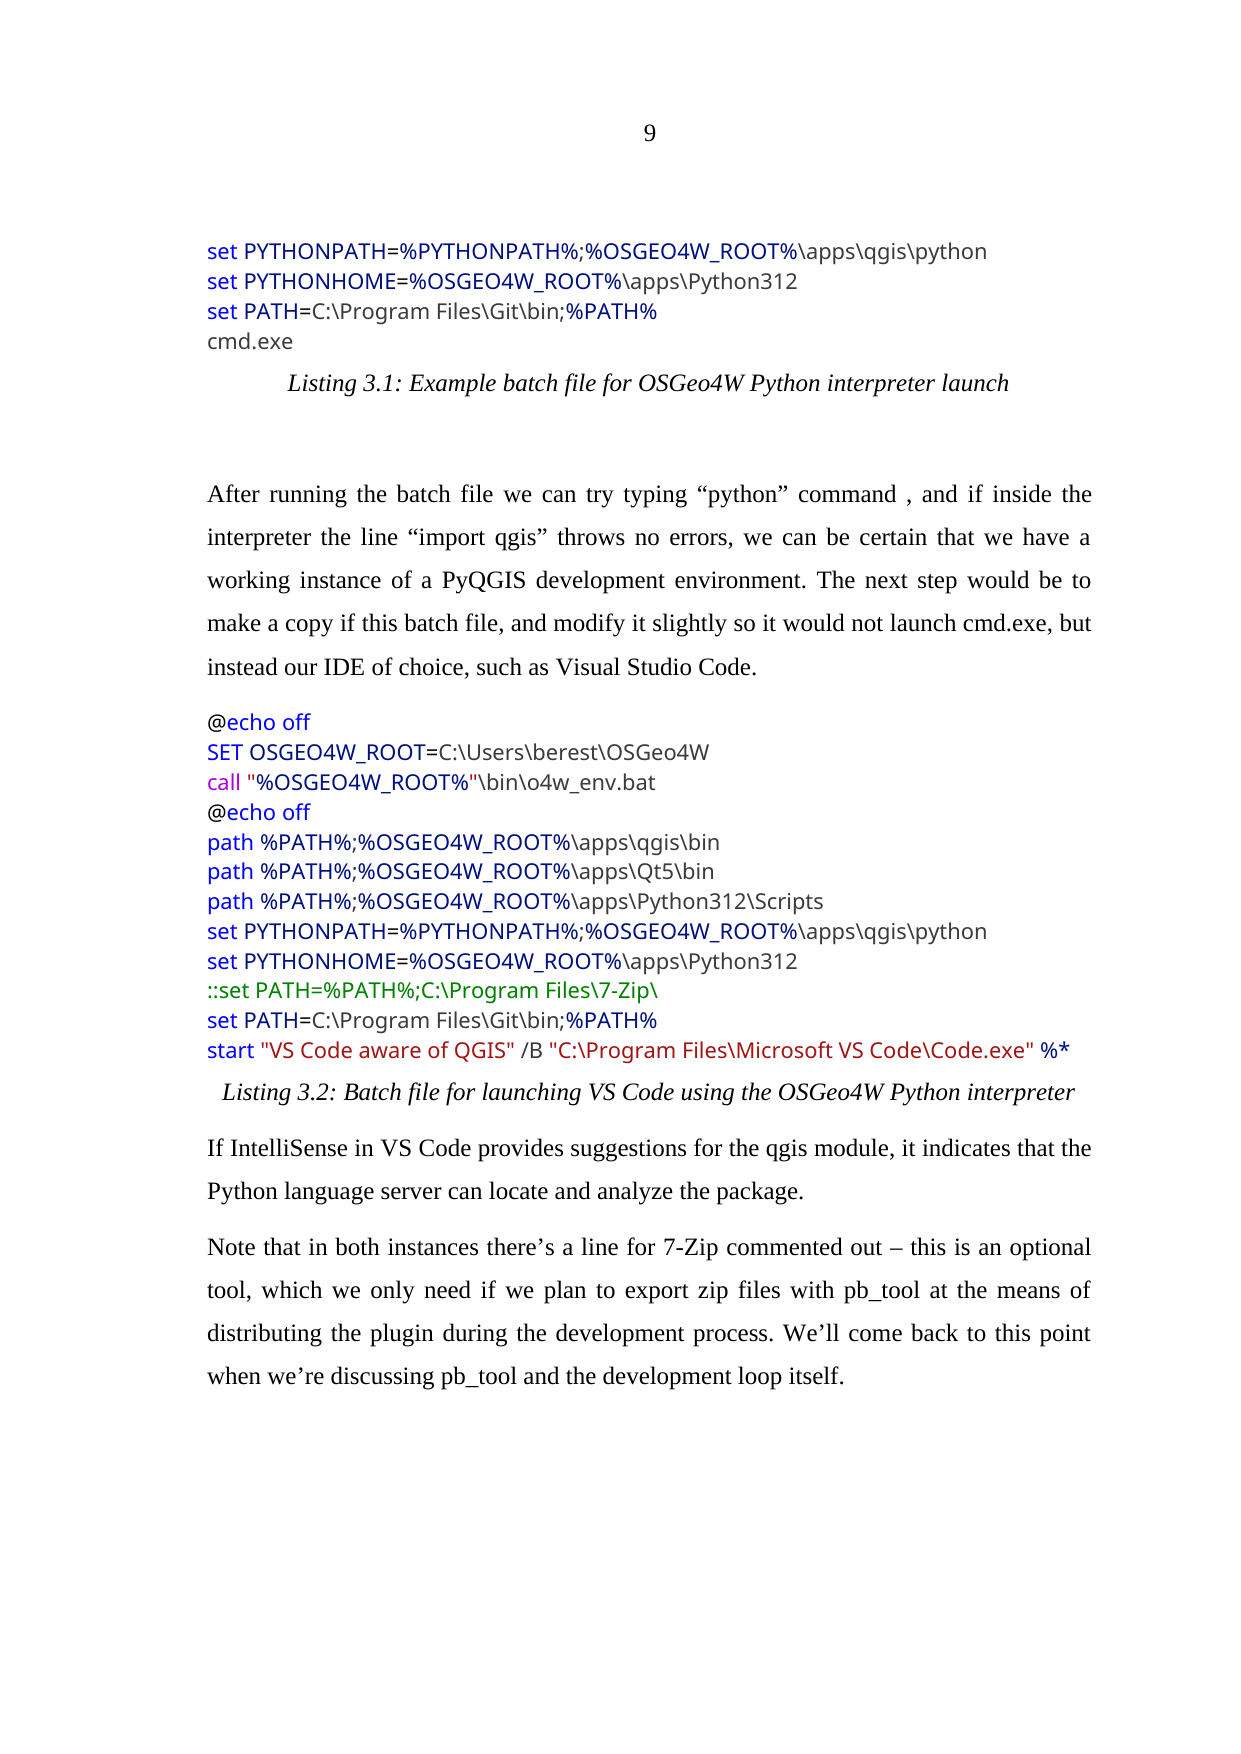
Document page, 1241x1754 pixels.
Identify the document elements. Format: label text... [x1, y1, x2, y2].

text After running the batch file we can try typing “python” command , and if inside the interpreter the line “import qgis” throws no errors, we can be certain that we have a working instance of a PyQGIS development environment. The next step would be to make a copy if this batch file, and modify it slightly so it would not launch cmd.exe, but instead our IDE of choice, such as Visual Studio Code. [207, 479, 1092, 680]
text Note that in both instances there’s a line for 7-Zip commented out – this is an optional tool, which we only need if we plan to export zip files with pb_tool at the means of distributing the plugin during the development process. We’ll come back to this point when we’re discussing pb_tool and the development loop itself. [207, 1232, 1092, 1390]
list Listing 3.1: Example batch file for OSGeo4W Python interpreter launch [207, 368, 1092, 397]
text If IntelliSense in VS Code provides suggestions for the qgis module, it indicates that the Python language server can locate and analyze the package. [207, 1133, 1092, 1205]
table_header @echo off SET OSGEO4W_ROOT=C:\Users\berest\OSGeo4W call "%OSGEO4W_ROOT%"\bin\o4w_env.bat @echo off path %PATH%;%OSGEO4W_ROOT%\apps\qgis\bin path %PATH%;%OSGEO4W_ROOT%\apps\Qt5\bin path %PATH%;%OSGEO4W_ROOT%\apps\Python312\Scripts set PYTHONPATH=%PYTHONPATH%;%OSGEO4W_ROOT%\apps\qgis\python set PYTHONHOME=%OSGEO4W_ROOT%\apps\Python312 ::set PATH=%PATH%;C:\Program Files\7-Zip\ set PATH=C:\Program Files\Git\bin;%PATH% start "VS Code aware of QGIS" /B "C:\Program Files\Microsoft VS Code\Code.exe" %* [207, 707, 1092, 1065]
list Listing 3.2: Batch file for launching VS Code using the OSGeo4W Python interpreter [207, 1077, 1092, 1106]
table_header set PYTHONPATH=%PYTHONPATH%;%OSGEO4W_ROOT%\apps\qgis\python set PYTHONHOME=%OSGEO4W_ROOT%\apps\Python312 set PATH=C:\Program Files\Git\bin;%PATH% cmd.exe [207, 236, 1097, 355]
